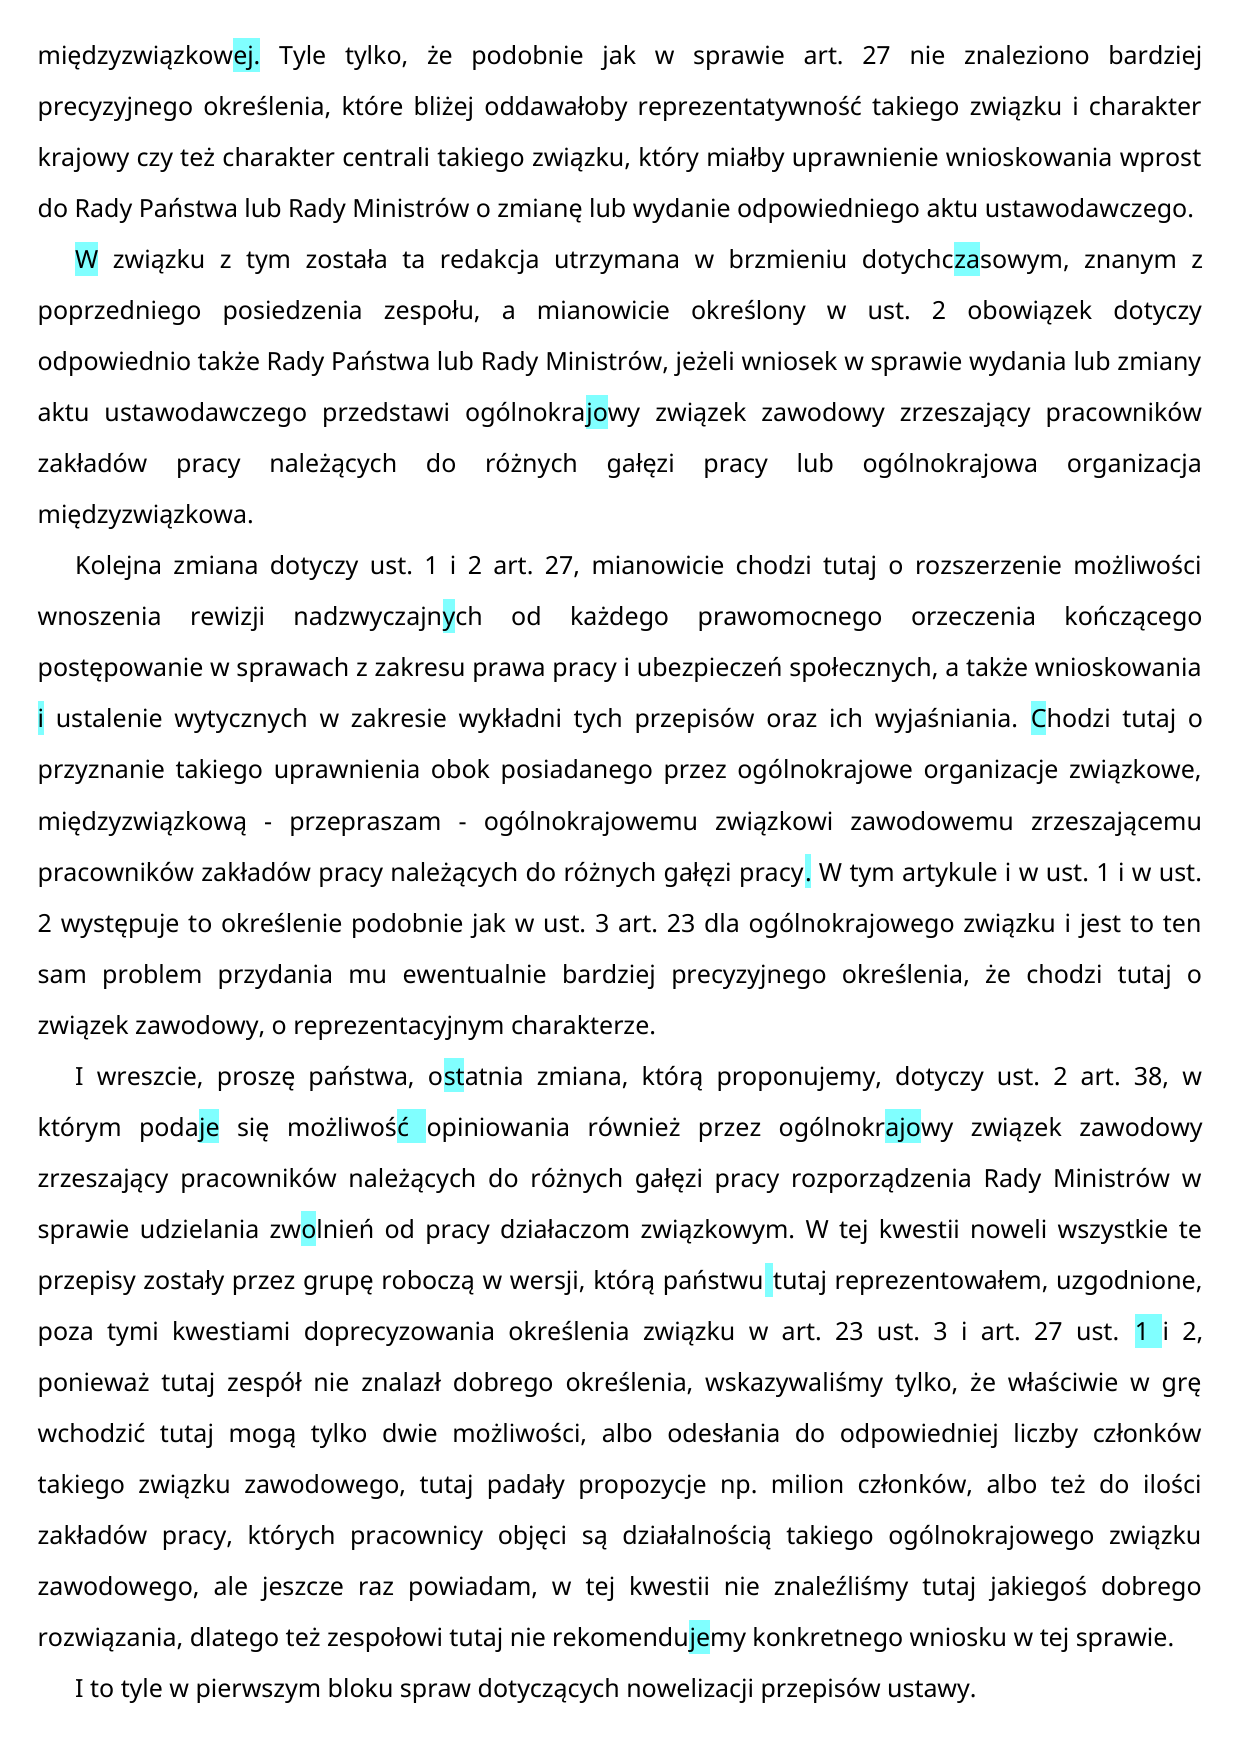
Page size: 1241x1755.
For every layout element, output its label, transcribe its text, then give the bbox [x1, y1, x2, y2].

text W związku z tym została ta redakcja utrzymana w brzmieniu dotychczasowym, znanym z poprzedniego posiedzenia zespołu, a mianowicie określony w ust. 2 obowiązek dotyczy odpowiednio także Rady Państwa lub Rady Ministrów, jeżeli wniosek w sprawie wydania lub zmiany aktu ustawodawczego przedstawi ogólnokrajowy związek zawodowy zrzeszający pracowników zakładów pracy należących do różnych gałęzi pracy lub ogólnokrajowa organizacja międzyzwiązkowa. [37, 242, 1203, 531]
text międzyzwiązkowej. Tyle tylko, że podobnie jak w sprawie art. 27 nie znaleziono bardziej precyzyjnego określenia, które bliżej oddawałoby reprezentatywność takiego związku i charakter krajowy czy też charakter centrali takiego związku, który miałby uprawnienie wnioskowania wprost do Rady Państwa lub Rady Ministrów o zmianę lub wydanie odpowiedniego aktu ustawodawczego. [37, 37, 1203, 225]
text I wreszcie, proszę państwa, ostatnia zmiana, którą proponujemy, dotyczy ust. 2 art. 38, w którym podaje się możliwość opiniowania również przez ogólnokrajowy związek zawodowy zrzeszający pracowników należących do różnych gałęzi pracy rozporządzenia Rady Ministrów w sprawie udzielania zwolnień od pracy działaczom związkowym. W tej kwestii noweli wszystkie te przepisy zostały przez grupę roboczą w wersji, którą państwu tutaj reprezentowałem, uzgodnione, poza tymi kwestiami doprecyzowania określenia związku w art. 23 ust. 3 i art. 27 ust. 1 i 2, ponieważ tutaj zespół nie znalazł dobrego określenia, wskazywaliśmy tylko, że właściwie w grę wchodzić tutaj mogą tylko dwie możliwości, albo odesłania do odpowiedniej liczby członków takiego związku zawodowego, tutaj padały propozycje np. milion członków, albo też do ilości zakładów pracy, których pracownicy objęci są działalnością takiego ogólnokrajowego związku zawodowego, ale jeszcze raz powiadam, w tej kwestii nie znaleźliśmy tutaj jakiegoś dobrego rozwiązania, dlatego też zespołowi tutaj nie rekomendujemy konkretnego wniosku w tej sprawie. [37, 1058, 1203, 1654]
text Kolejna zmiana dotyczy ust. 1 i 2 art. 27, mianowicie chodzi tutaj o rozszerzenie możliwości wnoszenia rewizji nadzwyczajnych od każdego prawomocnego orzeczenia kończącego postępowanie w sprawach z zakresu prawa pracy i ubezpieczeń społecznych, a także wnioskowania i ustalenie wytycznych w zakresie wykładni tych przepisów oraz ich wyjaśniania. Chodzi tutaj o przyznanie takiego uprawnienia obok posiadanego przez ogólnokrajowe organizacje związkowe, międzyzwiązkową - przepraszam - ogólnokrajowemu związkowi zawodowemu zrzeszającemu pracowników zakładów pracy należących do różnych gałęzi pracy. W tym artykule i w ust. 1 i w ust. 2 występuje to określenie podobnie jak w ust. 3 art. 23 dla ogólnokrajowego związku i jest to ten sam problem przydania mu ewentualnie bardziej precyzyjnego określenia, że chodzi tutaj o związek zawodowy, o reprezentacyjnym charakterze. [37, 548, 1203, 1041]
text I to tyle w pierwszym bloku spraw dotyczących nowelizacji przepisów ustawy. [37, 1671, 1203, 1705]
